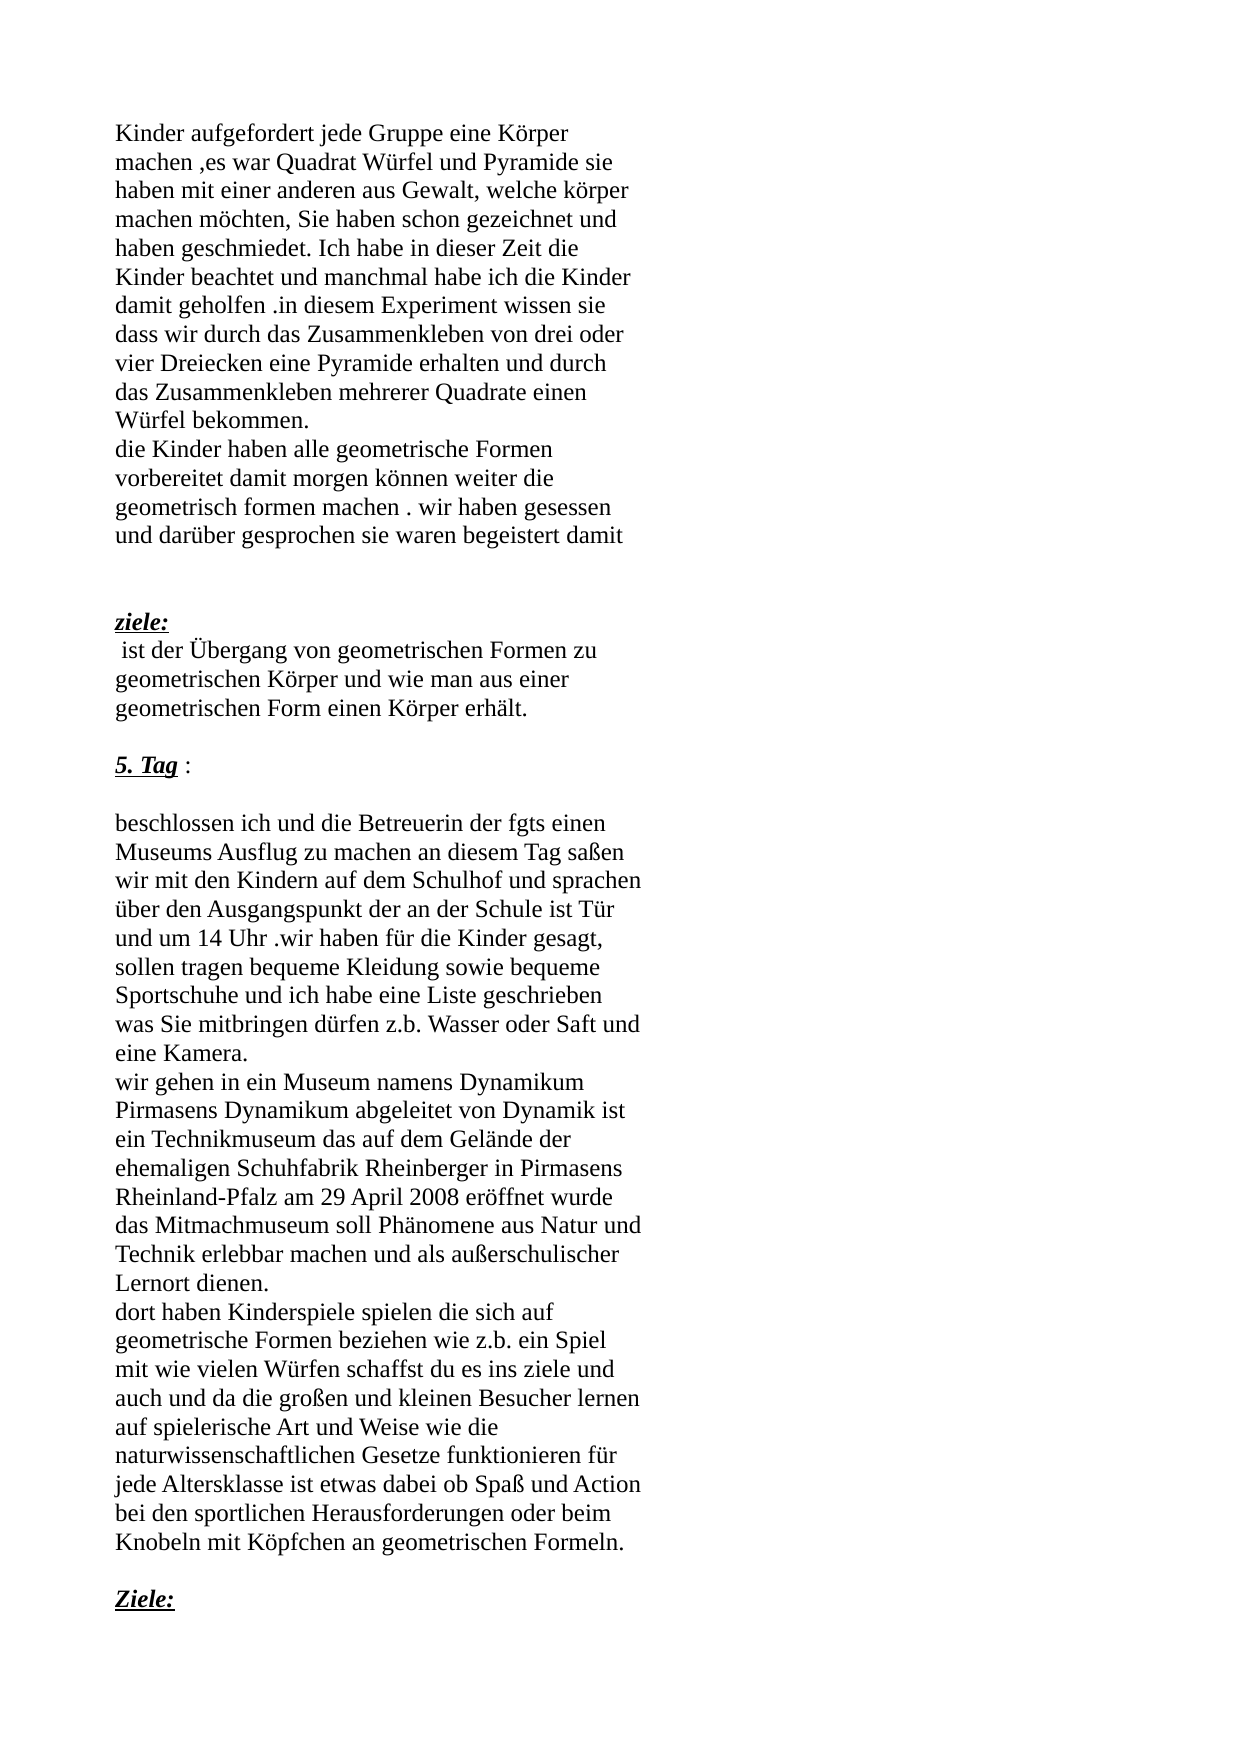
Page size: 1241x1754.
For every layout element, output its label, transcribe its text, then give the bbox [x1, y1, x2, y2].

table_header Kinder aufgefordert jede Gruppe eine Körper machen ,es war Quadrat Würfel und Pyramide sie haben mit einer anderen aus Gewalt, welche körper machen möchten, Sie haben schon gezeichnet und haben geschmiedet. Ich habe in dieser Zeit die Kinder beachtet und manchmal habe ich die Kinder damit geholfen .in diesem Experiment wissen sie dass wir durch das Zusammenkleben von drei oder vier Dreiecken eine Pyramide erhalten und durch das Zusammenkleben mehrerer Quadrate einen Würfel bekommen. die Kinder haben alle geometrische Formen vorbereitet damit morgen können weiter die geometrisch formen machen . wir haben gesessen und darüber gesprochen sie waren begeistert damit ziele: ist der Übergang von geometrischen Formen zu geometrischen Körper und wie man aus einer geometrischen Form einen Körper erhält. 5. Tag : beschlossen ich und die Betreuerin der fgts einen Museums Ausflug zu machen an diesem Tag saßen wir mit den Kindern auf dem Schulhof und sprachen über den Ausgangspunkt der an der Schule ist Tür und um 14 Uhr .wir haben für die Kinder gesagt, sollen tragen bequeme Kleidung sowie bequeme Sportschuhe und ich habe eine Liste geschrieben was Sie mitbringen dürfen z.b. Wasser oder Saft und eine Kamera. wir gehen in ein Museum namens Dynamikum Pirmasens Dynamikum abgeleitet von Dynamik ist ein Technikmuseum das auf dem Gelände der ehemaligen Schuhfabrik Rheinberger in Pirmasens Rheinland-Pfalz am 29 April 2008 eröffnet wurde das Mitmachmuseum soll Phänomene aus Natur und Technik erlebbar machen und als außerschulischer Lernort dienen. dort haben Kinderspiele spielen die sich auf geometrische Formen beziehen wie z.b. ein Spiel mit wie vielen Würfen schaffst du es ins ziele und auch und da die großen und kleinen Besucher lernen auf spielerische Art und Weise wie die naturwissenschaftlichen Gesetze funktionieren für jede Altersklasse ist etwas dabei ob Spaß und Action bei den sportlichen Herausforderungen oder beim Knobeln mit Köpfchen an geometrischen Formeln. Ziele: [112, 118, 648, 1613]
